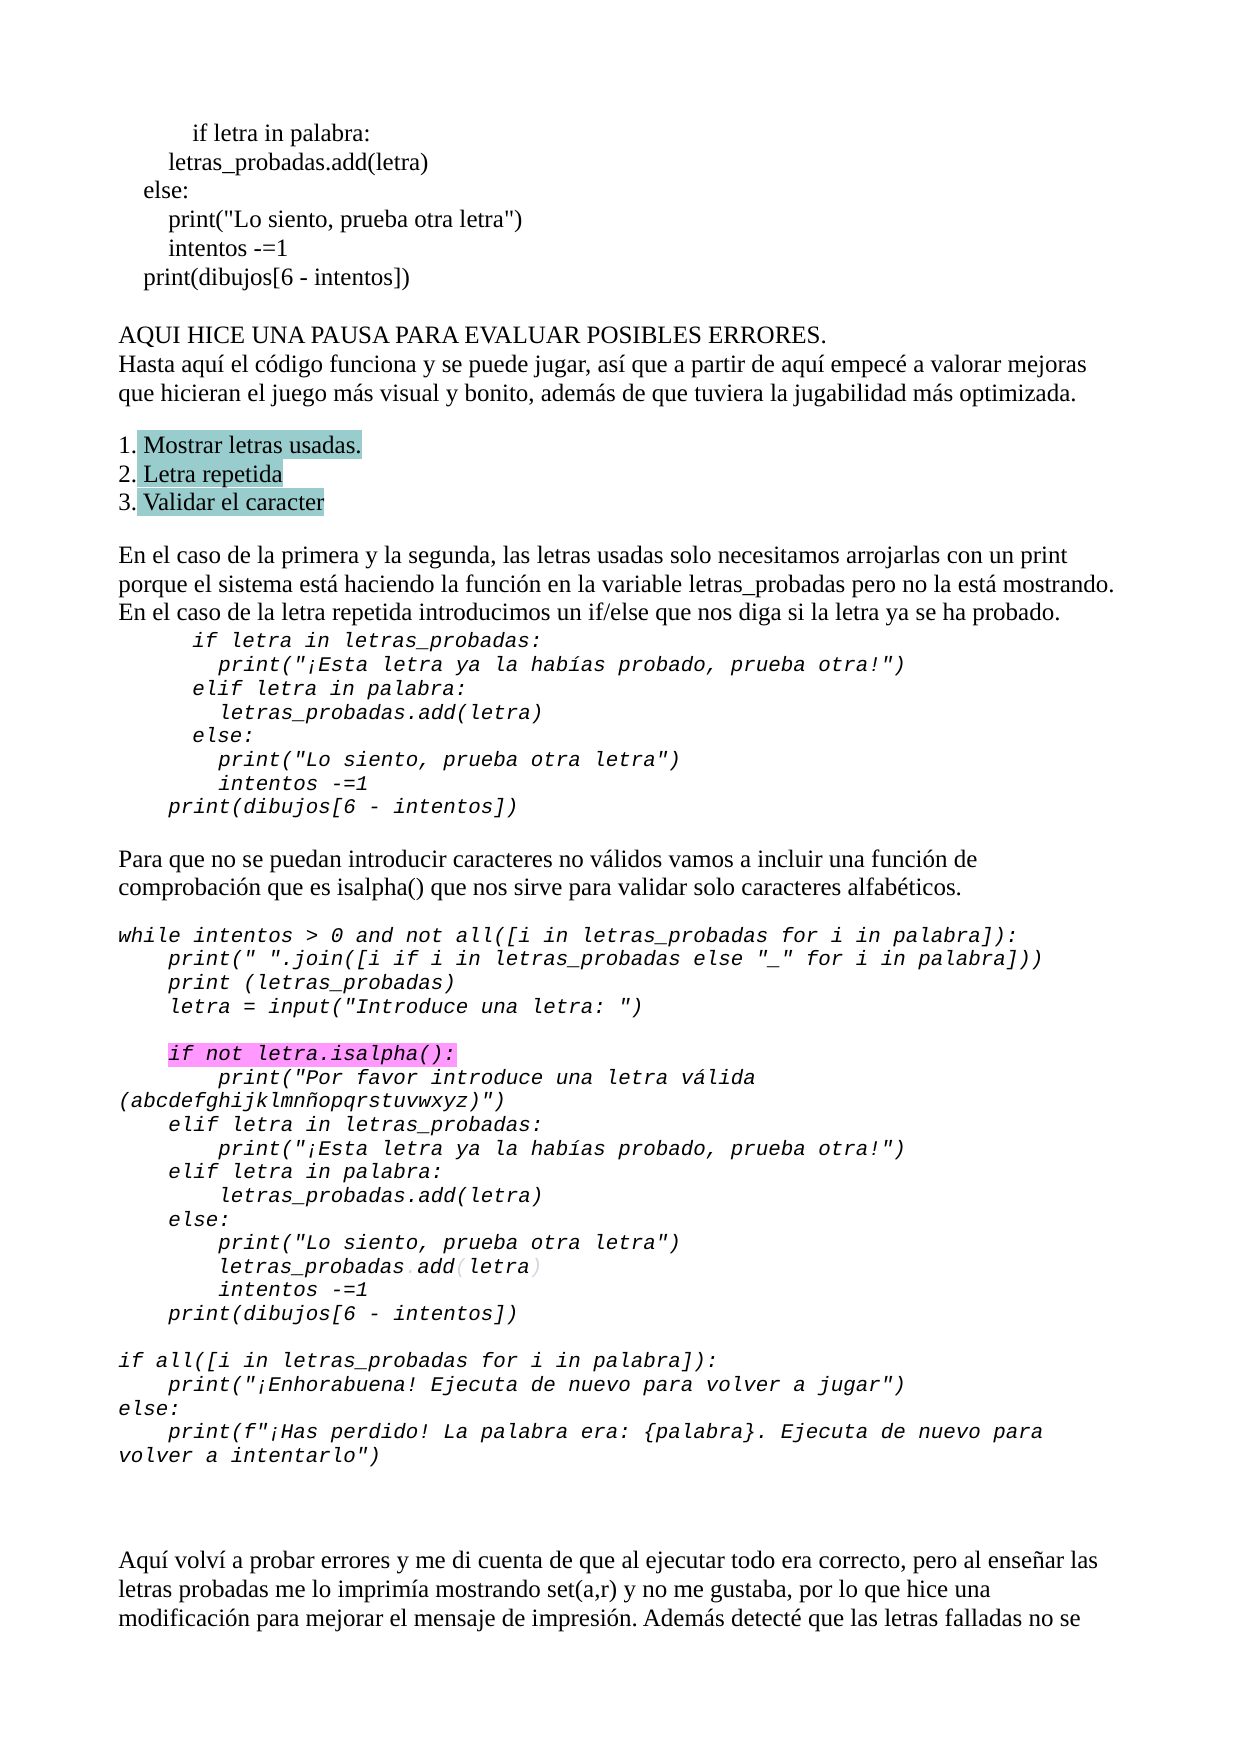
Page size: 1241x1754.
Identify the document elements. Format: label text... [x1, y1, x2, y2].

text print(" ".join([i if i in letras_probadas else "_" for i in palabra])) [118, 948, 1122, 972]
text else: [118, 1208, 1122, 1232]
text 2. Letra repetida [118, 459, 1122, 487]
text intentos -=1 [118, 233, 1122, 262]
text if all([i in letras_probadas for i in palabra]): [118, 1350, 1122, 1374]
text if letra in palabra: [118, 118, 1122, 147]
text print(dibujos[6 - intentos]) [118, 1303, 1122, 1327]
text print(f"¡Has perdido! La palabra era: {palabra}. Ejecuta de nuevo para volver a intentarlo") [118, 1421, 1122, 1469]
text Para que no se puedan introducir caracteres no válidos vamos a incluir una función de comprobación que es isalpha() que nos sirve para validar solo caracteres alfabéticos. [118, 844, 1122, 901]
text else: [118, 725, 1122, 749]
text Hasta aquí el código funciona y se puede jugar, así que a partir de aquí empecé a valorar mejoras que hicieran el juego más visual y bonito, además de que tuviera la jugabilidad más optimizada. [118, 349, 1122, 406]
text letras_probadas.add(letra) [118, 1185, 1122, 1208]
text elif letra in palabra: [118, 678, 1122, 702]
text 3. Validar el caracter [118, 487, 1122, 516]
text else: [118, 176, 1122, 204]
text intentos -=1 [118, 1279, 1122, 1303]
text intentos -=1 [118, 773, 1122, 796]
text letra = input("Introduce una letra: ") [118, 996, 1122, 1019]
text elif letra in letras_probadas: [118, 1114, 1122, 1138]
text En el caso de la primera y la segunda, las letras usadas solo necesitamos arrojarlas con un print porque el sistema está haciendo la función en la variable letras_probadas pero no la está mostrando. En el caso de la letra repetida introducimos un if/else que nos diga si la letra ya se ha probado. [118, 540, 1122, 626]
text print("¡Esta letra ya la habías probado, prueba otra!") [118, 1138, 1122, 1161]
text elif letra in palabra: [118, 1161, 1122, 1185]
text else: [118, 1398, 1122, 1421]
text print("Lo siento, prueba otra letra") [118, 204, 1122, 233]
text if letra in letras_probadas: [118, 626, 1122, 654]
text print("Por favor introduce una letra válida (abcdefghijklmnñopqrstuvwxyz)") [118, 1067, 1122, 1114]
text letras_probadas.add(letra) [118, 1256, 1122, 1279]
text print("Lo siento, prueba otra letra") [118, 1232, 1122, 1256]
text print("¡Enhorabuena! Ejecuta de nuevo para volver a jugar") [118, 1374, 1122, 1398]
text print("Lo siento, prueba otra letra") [118, 749, 1122, 773]
text print (letras_probadas) [118, 972, 1122, 996]
text Aquí volví a probar errores y me di cuenta de que al ejecutar todo era correcto, pero al enseñar las letras probadas me lo imprimía mostrando set(a,r) y no me gustaba, por lo que hice una modificación para mejorar el mensaje de impresión. Además detecté que las letras falladas no se [118, 1545, 1122, 1632]
text letras_probadas.add(letra) [118, 147, 1122, 176]
text 1. Mostrar letras usadas. [118, 430, 1122, 459]
text if not letra.isalpha(): [118, 1043, 1122, 1067]
text AQUI HICE UNA PAUSA PARA EVALUAR POSIBLES ERRORES. [118, 320, 1122, 349]
text print(dibujos[6 - intentos]) [118, 796, 1122, 820]
text letras_probadas.add(letra) [118, 702, 1122, 725]
text print(dibujos[6 - intentos]) [118, 262, 1122, 291]
text while intentos > 0 and not all([i in letras_probadas for i in palabra]): [118, 925, 1122, 948]
text print("¡Esta letra ya la habías probado, prueba otra!") [118, 654, 1122, 678]
